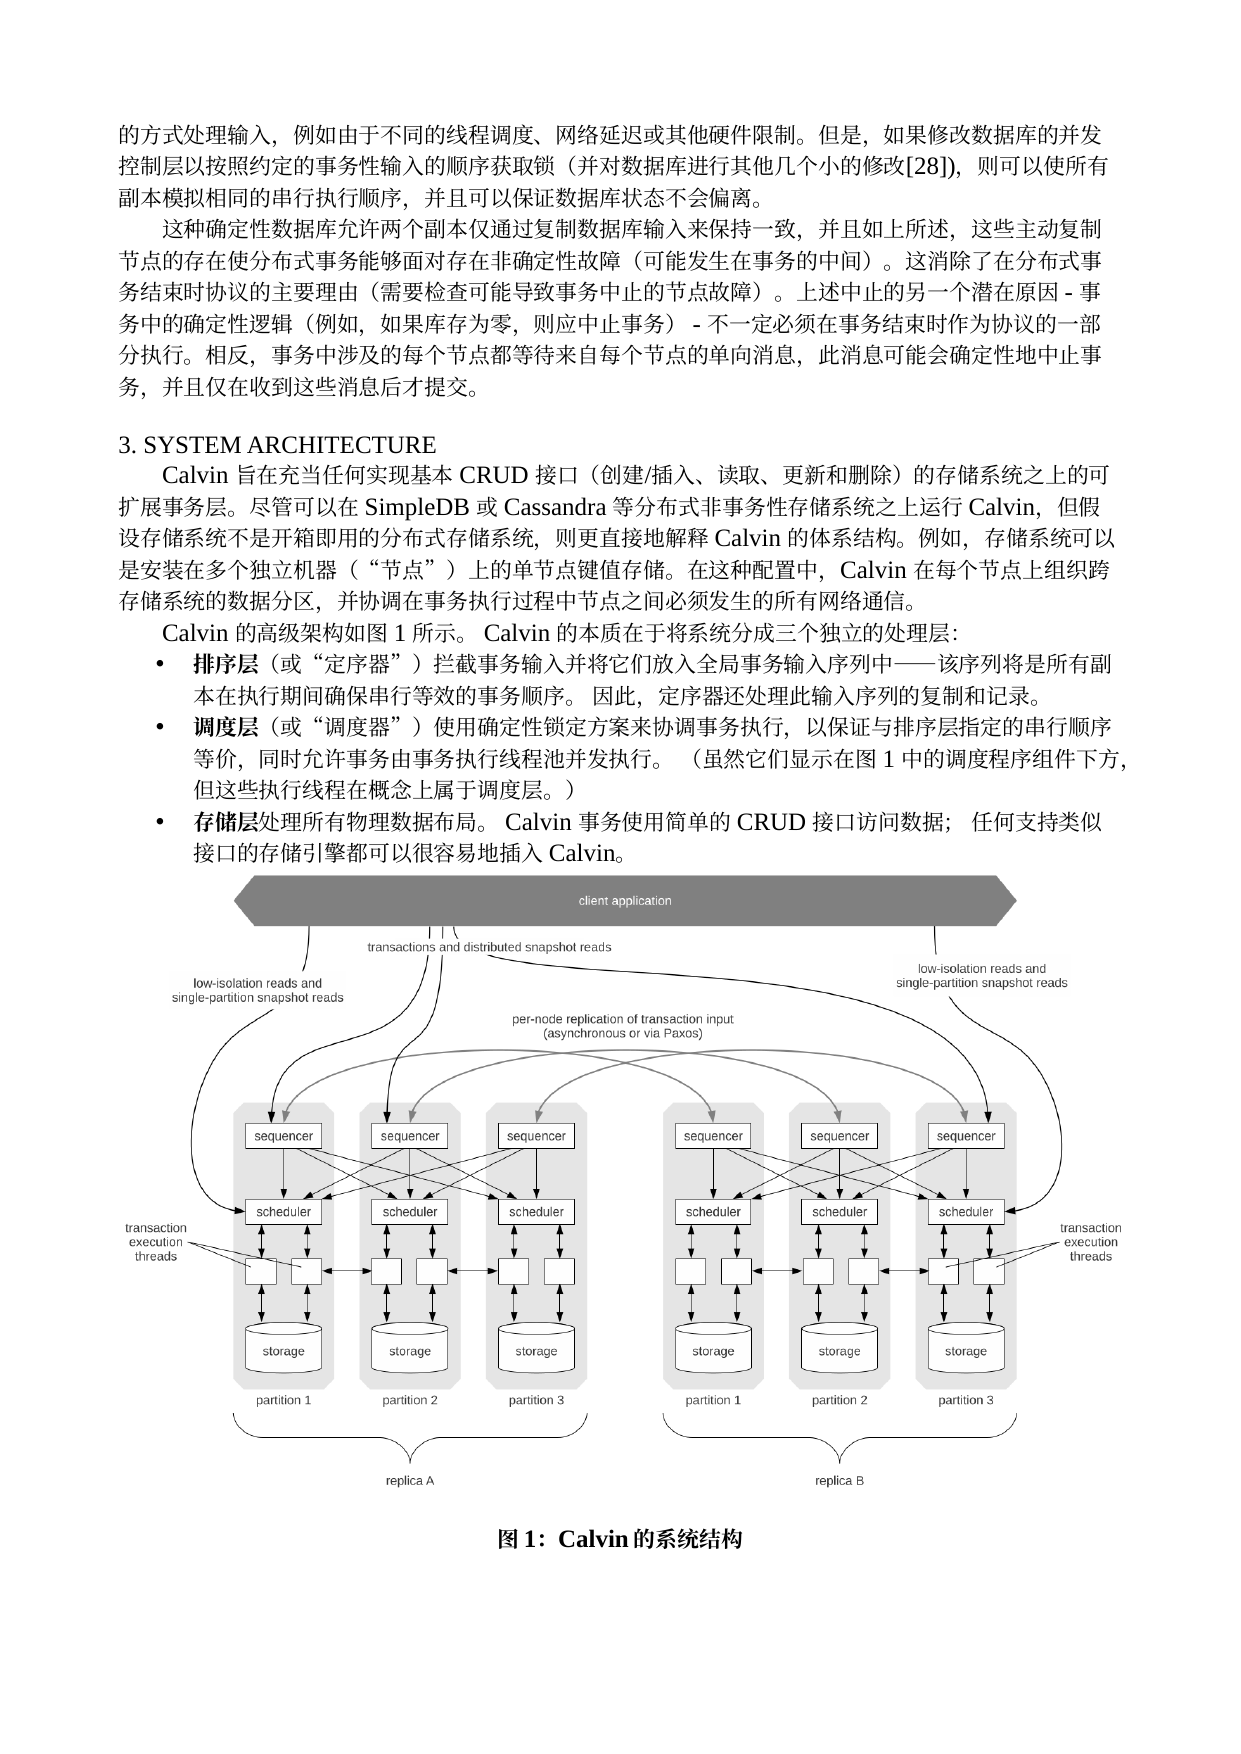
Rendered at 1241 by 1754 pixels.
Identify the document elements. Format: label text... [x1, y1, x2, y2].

picture [118, 867, 1123, 1494]
text 的方式处理输入，例如由于不同的线程调度、网络延迟或其他硬件限制。但是，如果修改数据库的并发控制层以按照约定的事务性输入的顺序获取锁（并对数据库进行其他几个小的修改[28])，则可以使所有副本模拟相同的串行执行顺序，并且可以保证数据库状态不会偏离。 [118, 118, 1122, 212]
text 这种确定性数据库允许两个副本仅通过复制数据库输入来保持一致，并且如上所述，这些主动复制节点的存在使分布式事务能够面对存在非确定性故障（可能发生在事务的中间）。这消除了在分布式事务结束时协议的主要理由（需要检查可能导致事务中止的节点故障）。上述中止的另一个潜在原因 - 事务中的确定性逻辑（例如，如果库存为零，则应中止事务） - 不一定必须在事务结束时作为协议的一部分执行。相反，事务中涉及的每个节点都等待来自每个节点的单向消息，此消息可能会确定性地中止事务，并且仅在收到这些消息后才提交。 [118, 212, 1122, 401]
list 排序层（或“定序器”）拦截事务输入并将它们放入全局事务输入序列中——该序列将是所有副本在执行期间确保串行等效的事务顺序。 因此，定序器还处理此输入序列的复制和记录。 [156, 647, 1122, 710]
list 存储层处理所有物理数据布局。 Calvin 事务使用简单的 CRUD 接口访问数据； 任何支持类似接口的存储引擎都可以很容易地插入 Calvin。 [156, 805, 1122, 867]
text 3. SYSTEM ARCHITECTURE [118, 430, 1122, 459]
list 调度层（或“调度器”）使用确定性锁定方案来协调事务执行，以保证与排序层指定的串行顺序等价，同时允许事务由事务执行线程池并发执行。 （虽然它们显示在图 1 中的调度程序组件下方，但这些执行线程在概念上属于调度层。） [156, 710, 1122, 805]
text Calvin 的高级架构如图 1 所示。 Calvin 的本质在于将系统分成三个独立的处理层： [118, 616, 1122, 647]
text Calvin 旨在充当任何实现基本 CRUD 接口（创建/插入、读取、更新和删除）的存储系统之上的可扩展事务层。尽管可以在 SimpleDB 或 Cassandra 等分布式非事务性存储系统之上运行 Calvin，但假设存储系统不是开箱即用的分布式存储系统，则更直接地解释 Calvin 的体系结构。例如，存储系统可以是安装在多个独立机器（“节点”）上的单节点键值存储。在这种配置中，Calvin 在每个节点上组织跨存储系统的数据分区，并协调在事务执行过程中节点之间必须发生的所有网络通信。 [118, 459, 1122, 616]
text 图1：Calvin的系统结构 [118, 1522, 1122, 1554]
